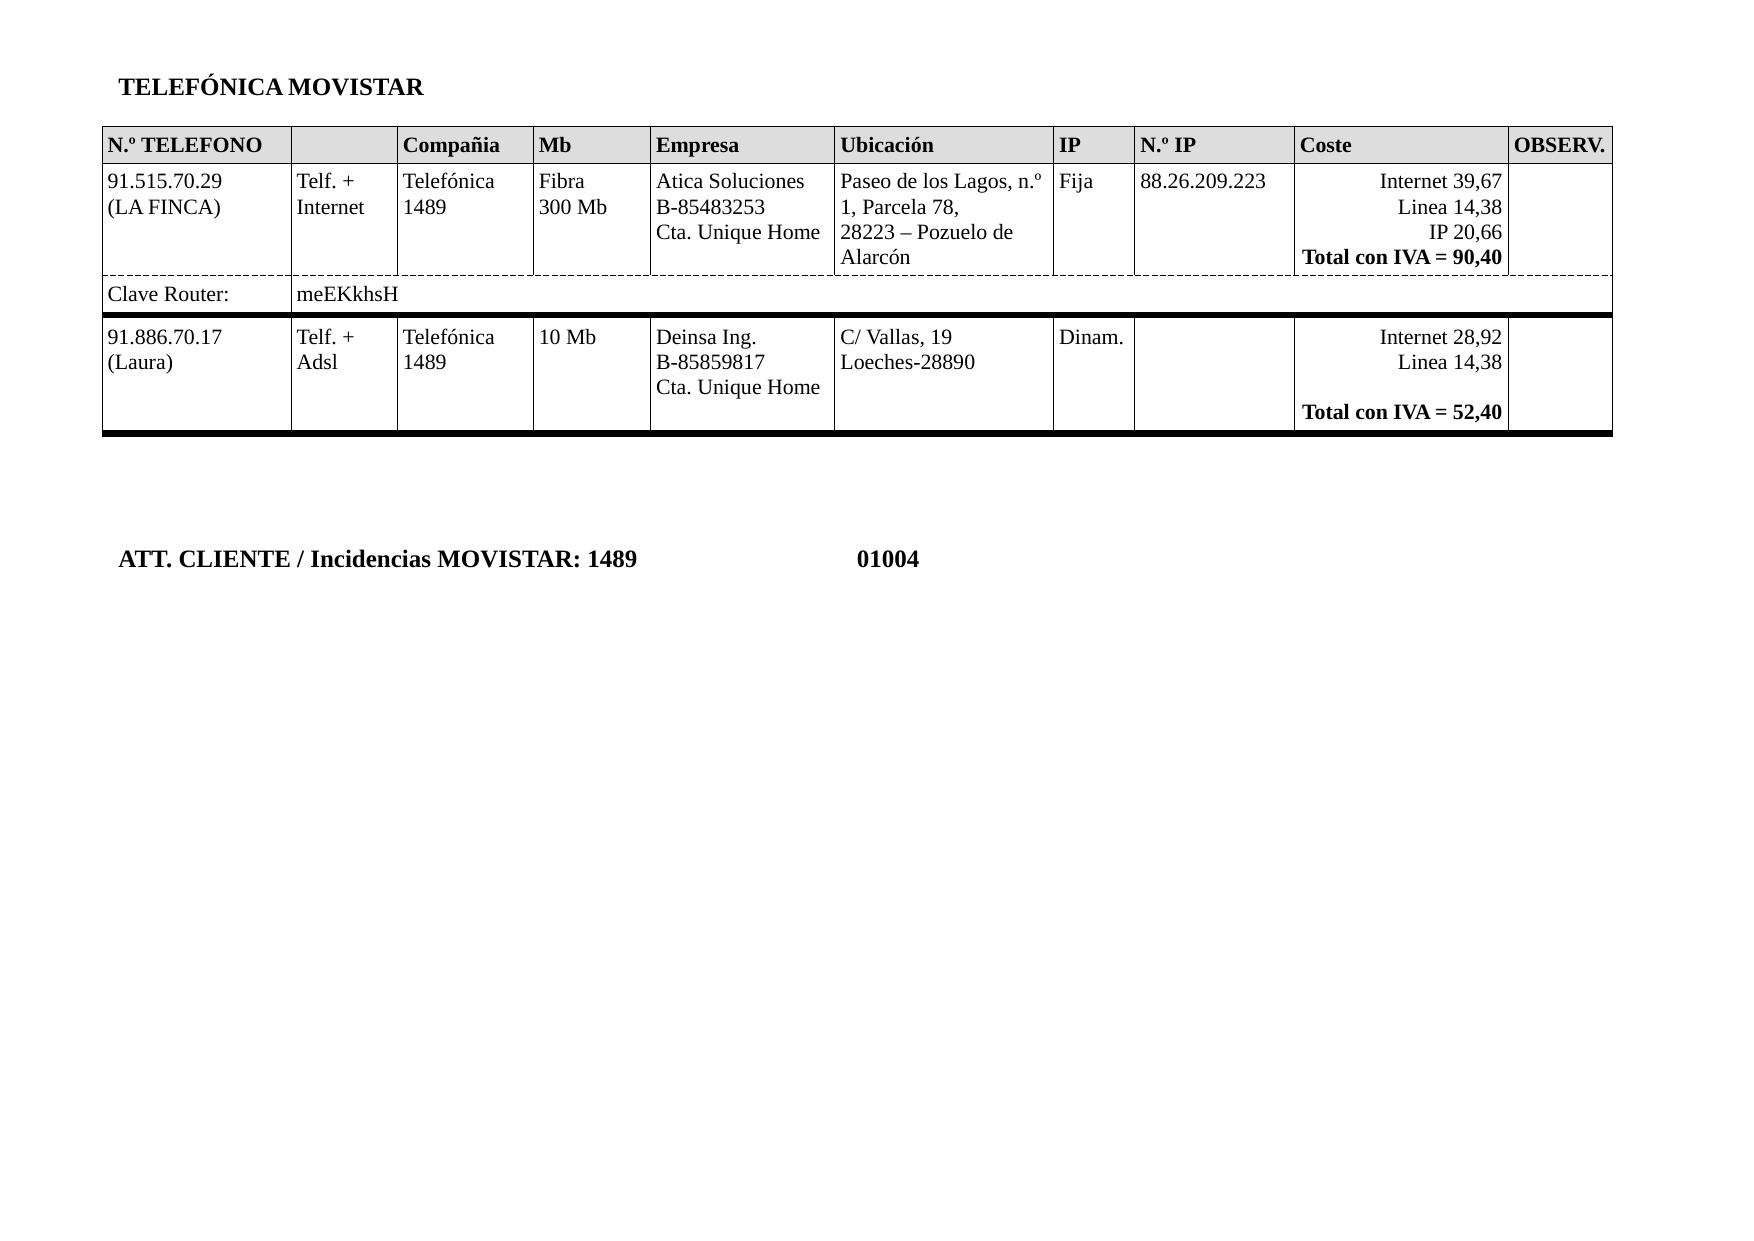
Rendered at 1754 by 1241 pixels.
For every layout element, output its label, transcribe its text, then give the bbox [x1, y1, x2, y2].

table_cell Telefónica 1489 [398, 164, 533, 275]
table_header N.º IP [1135, 127, 1294, 163]
table_cell Dinam. [1054, 318, 1134, 430]
table_header OBSERV. [1509, 127, 1612, 163]
table_header N.º TELEFONO [103, 127, 291, 163]
text TELEFÓNICA MOVISTAR [118, 72, 1636, 101]
table_cell meEKkhsH [292, 275, 1612, 312]
table_cell Telf. + Adsl [292, 318, 397, 430]
table_header Mb [534, 127, 650, 163]
table_cell 91.515.70.29 (LA FINCA) [103, 164, 291, 275]
table_cell [1135, 318, 1294, 430]
table_cell [1509, 318, 1612, 430]
table_cell Deinsa Ing. B-85859817 Cta. Unique Home [651, 318, 834, 430]
text ATT. CLIENTE / Incidencias MOVISTAR: 1489 01004 [118, 544, 1636, 573]
table_cell C/ Vallas, 19 Loeches-28890 [835, 318, 1053, 430]
table_cell [1509, 164, 1612, 275]
table_cell 91.886.70.17 (Laura) [103, 318, 291, 430]
table_header Coste [1295, 127, 1508, 163]
table_header IP [1054, 127, 1134, 163]
table_cell Internet 39,67 Linea 14,38 IP 20,66 Total con IVA = 90,40 [1295, 164, 1508, 275]
table_cell 10 Mb [534, 318, 650, 430]
table_cell Clave Router: [103, 275, 291, 312]
table_cell Paseo de los Lagos, n.º 1, Parcela 78, 28223 – Pozuelo de Alarcón [835, 164, 1053, 275]
table_cell Fibra 300 Mb [534, 164, 650, 275]
table_header [292, 127, 397, 163]
table_cell 88.26.209.223 [1135, 164, 1294, 275]
table_cell Fija [1054, 164, 1134, 275]
table_cell Atica Soluciones B-85483253 Cta. Unique Home [651, 164, 834, 275]
table_header Ubicación [835, 127, 1053, 163]
table_cell Internet 28,92 Linea 14,38 Total con IVA = 52,40 [1295, 318, 1508, 430]
table_cell Telefónica 1489 [398, 318, 533, 430]
table_cell Telf. + Internet [292, 164, 397, 275]
table_header Empresa [651, 127, 834, 163]
table_header Compañia [398, 127, 533, 163]
